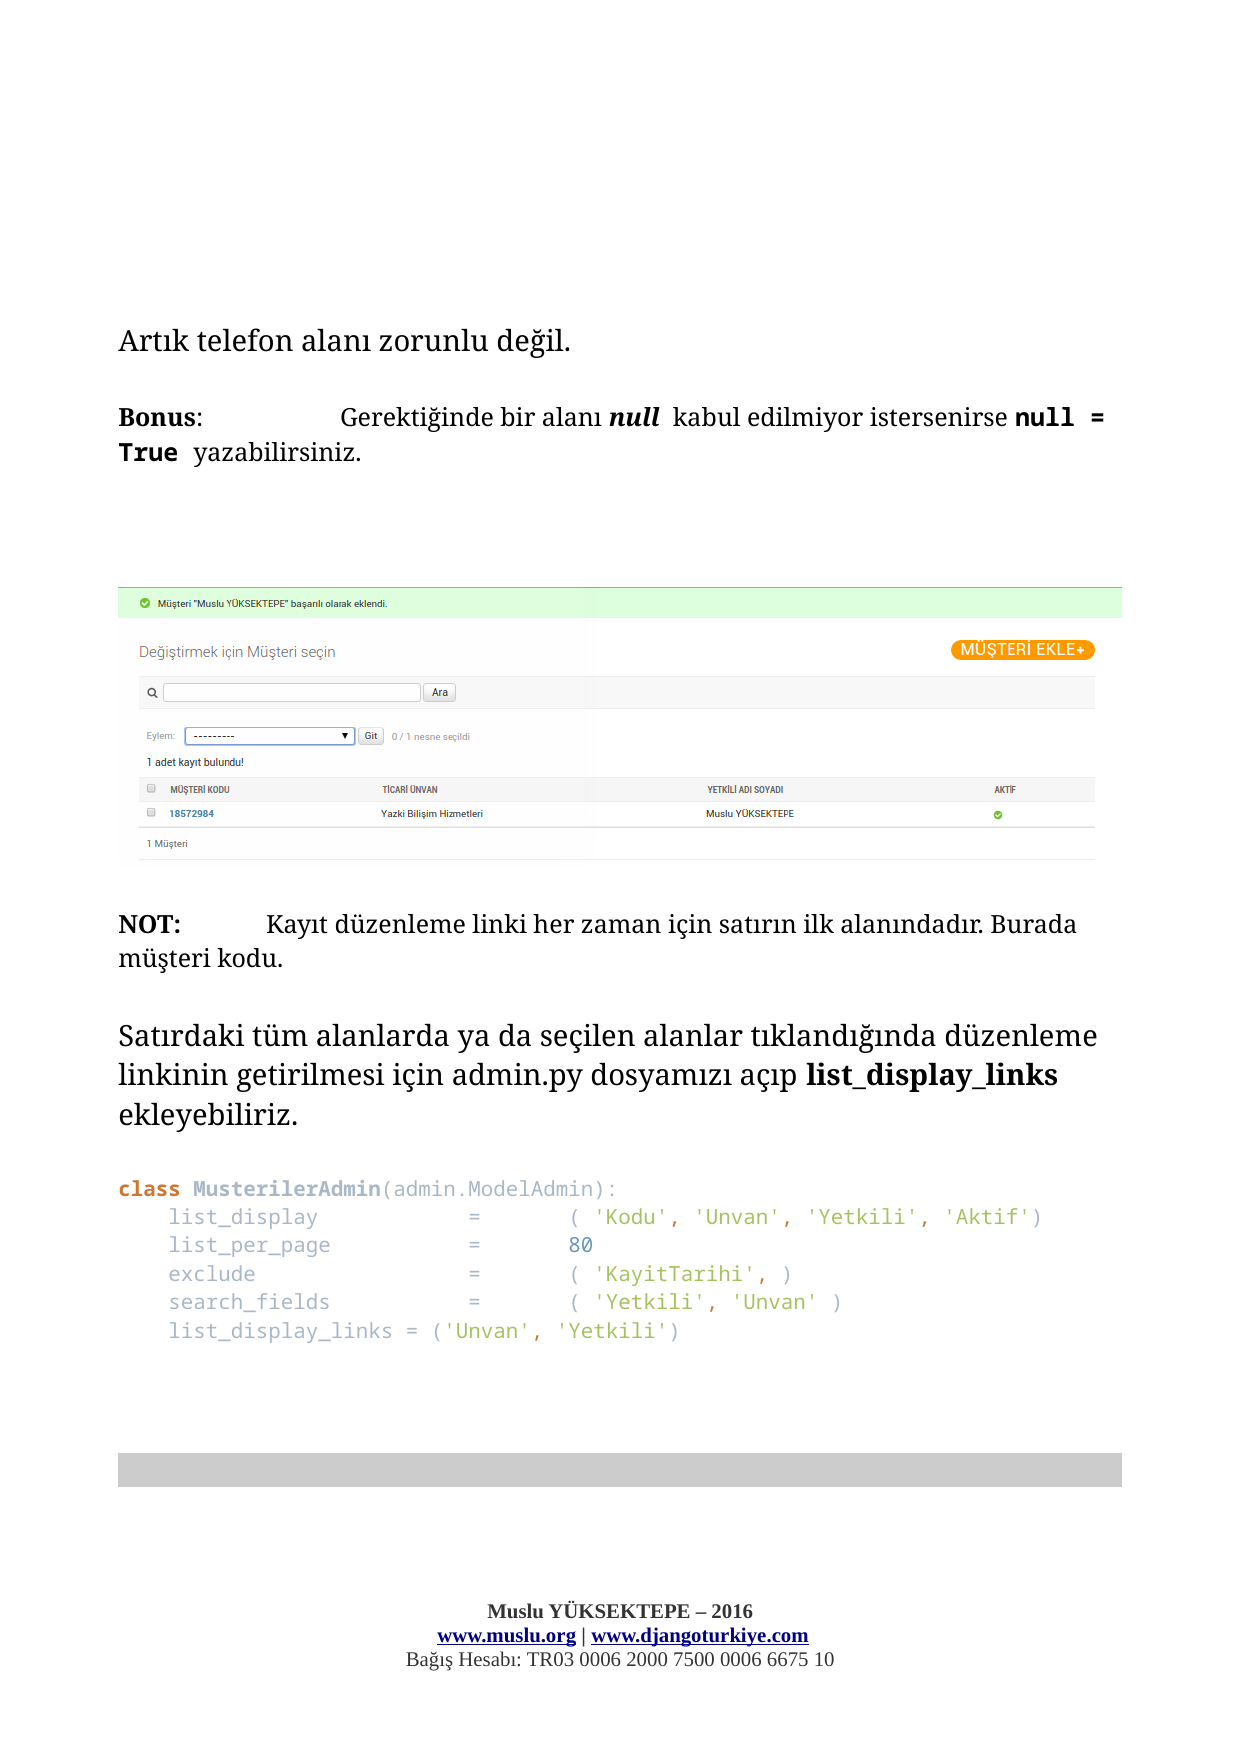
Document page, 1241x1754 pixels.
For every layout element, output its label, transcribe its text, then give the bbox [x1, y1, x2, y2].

text Satırdaki tüm alanlarda ya da seçilen alanlar tıklandığında düzenleme linkinin getirilmesi için admin.py dosyamızı açıp list_display_links ekleyebiliriz. [118, 1015, 1122, 1134]
text list_per_page = 80 [118, 1231, 1122, 1259]
picture [118, 587, 1123, 868]
text search_fields = ( 'Yetkili', 'Unvan' ) [118, 1287, 1122, 1316]
text exclude = ( 'KayitTarihi', ) [118, 1259, 1122, 1287]
text Bonus: Gerektiğinde bir alanı null kabul edilmiyor istersenirse null = True yazabilirsiniz. [118, 400, 1122, 468]
text class MusterilerAdmin(admin.ModelAdmin): [118, 1174, 1122, 1202]
text list_display_links = ('Unvan', 'Yetkili') [118, 1316, 1122, 1344]
text NOT: Kayıt düzenleme linki her zaman için satırın ilk alanındadır. Burada müşteri kodu. [118, 907, 1122, 975]
text Artık telefon alanı zorunlu değil. [118, 321, 1122, 360]
text list_display = ( 'Kodu', 'Unvan', 'Yetkili', 'Aktif') [118, 1202, 1122, 1231]
